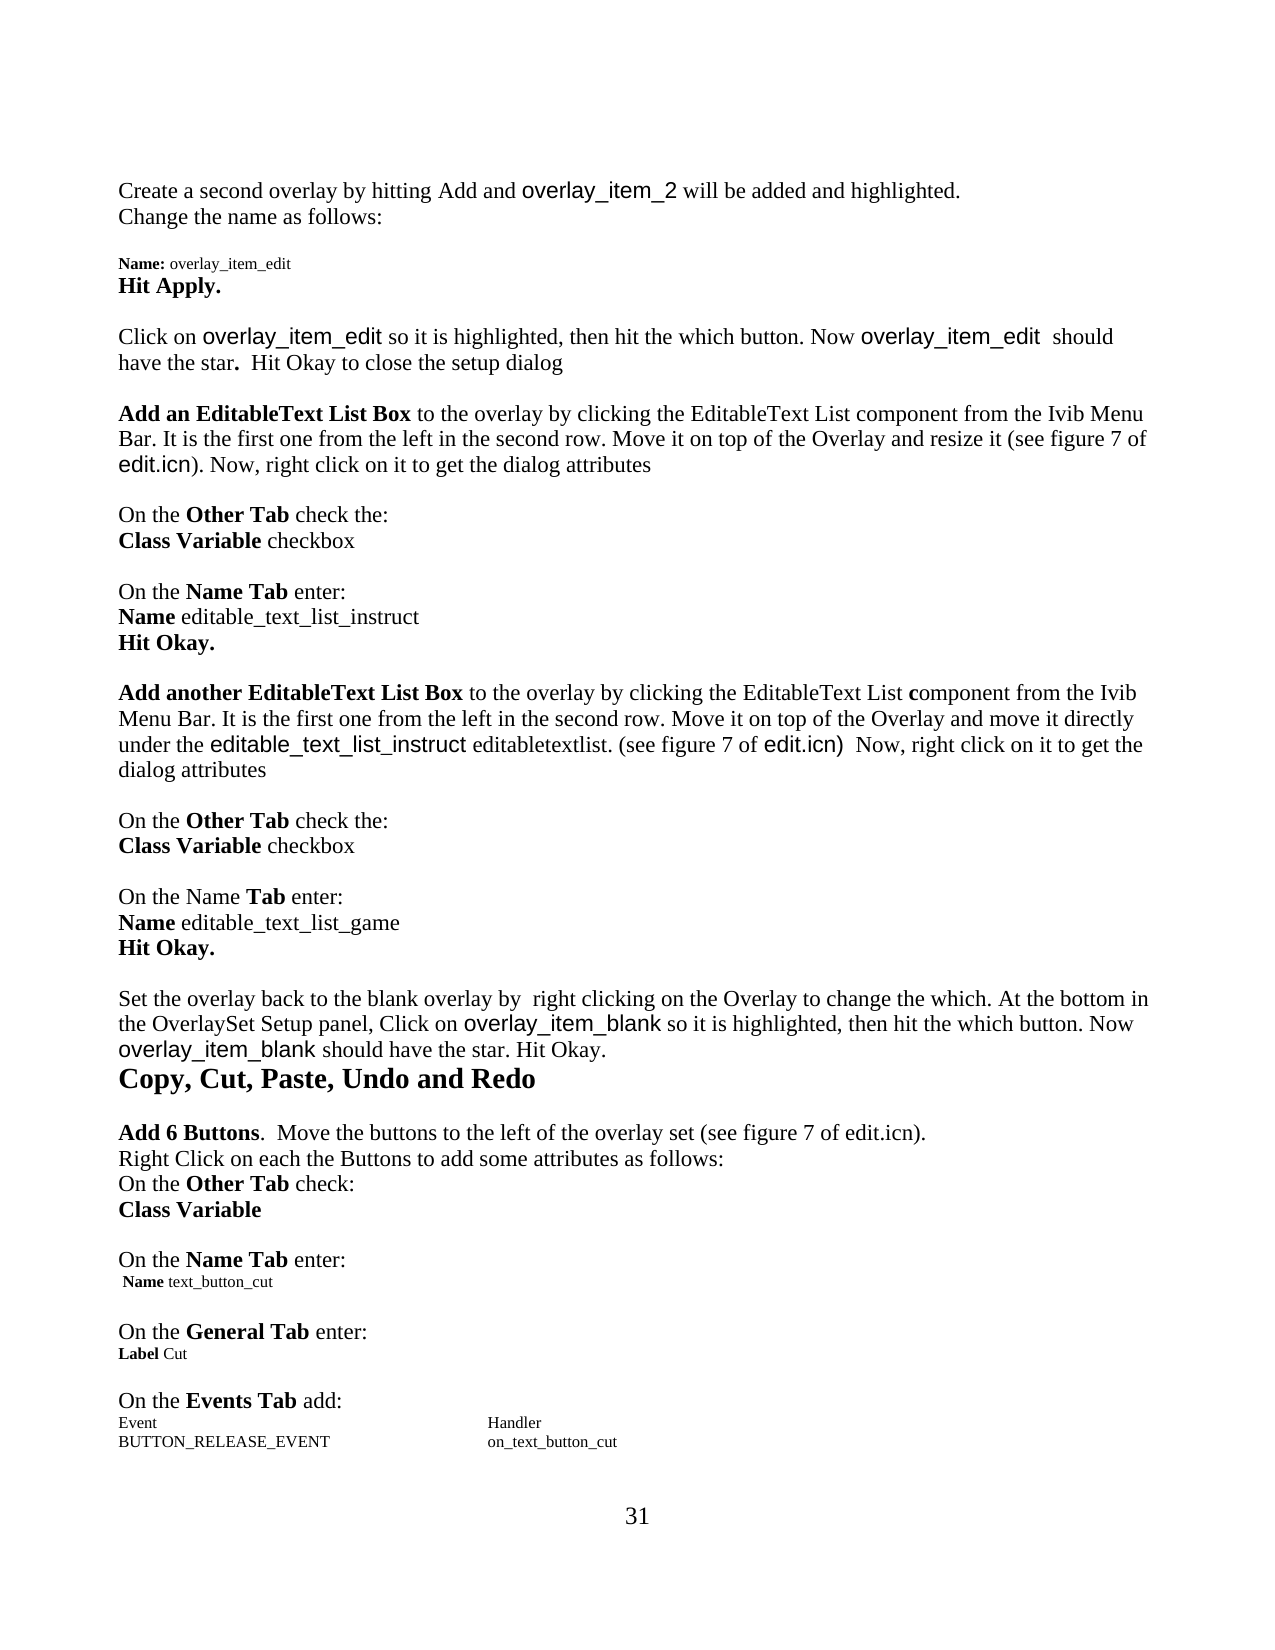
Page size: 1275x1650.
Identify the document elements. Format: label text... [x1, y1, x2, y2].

text Click on overlay_item_edit so it is highlighted, then hit the which button. Now overlay_item_edit should have the star. Hit Okay to close the setup dialog [118, 324, 1157, 375]
text Name: overlay_item_edit [118, 255, 1157, 273]
text On the Name Tab enter: [118, 579, 1157, 604]
text Hit Apply. [118, 273, 1157, 298]
text Event Handler [118, 1414, 1157, 1432]
text Class Variable checkbox [118, 833, 1157, 859]
text Add another EditableText List Box to the overlay by clicking the EditableText List component from the Ivib Menu Bar. It is the first one from the left in the second row. Move it on top of the Overlay and move it directly under the editable_text_list_instruct editabletextlist. (see figure 7 of edit.icn) Now, right click on it to get the dialog attributes [118, 680, 1157, 782]
text On the General Tab enter: [118, 1319, 1157, 1344]
text Class Variable [118, 1197, 1157, 1222]
text On the Other Tab check: [118, 1171, 1157, 1197]
text BUTTON_RELEASE_EVENT on_text_button_cut [118, 1432, 1157, 1451]
text Hit Okay. [118, 629, 1157, 655]
text Class Variable checkbox [118, 528, 1157, 553]
text Change the name as follows: [118, 204, 1157, 229]
text Set the overlay back to the blank overlay by right clicking on the Overlay to change the which. At the bottom in the OverlaySet Setup panel, Click on overlay_item_blank so it is highlighted, then hit the which button. Now overlay_item_blank should have the star. Hit Okay. [118, 986, 1157, 1063]
text On the Events Tab add: [118, 1388, 1157, 1414]
text Hit Okay. [118, 935, 1157, 960]
text On the Name Tab enter: [118, 884, 1157, 909]
text On the Other Tab check the: [118, 502, 1157, 528]
text Name editable_text_list_instruct [118, 604, 1157, 629]
text Label Cut [118, 1344, 1157, 1363]
text Add an EditableText List Box to the overlay by clicking the EditableText List component from the Ivib Menu Bar. It is the first one from the left in the second row. Move it on top of the Overlay and resize it (see figure 7 of edit.icn). Now, right click on it to get the dialog attributes [118, 401, 1157, 477]
text Name text_button_cut [118, 1273, 1157, 1291]
text Create a second overlay by hitting Add and overlay_item_2 will be added and highlighted. [118, 178, 1157, 204]
text On the Other Tab check the: [118, 808, 1157, 833]
text Copy, Cut, Paste, Undo and Redo [118, 1063, 1157, 1095]
text On the Name Tab enter: [118, 1247, 1157, 1273]
text Add 6 Buttons. Move the buttons to the left of the overlay set (see figure 7 of edit.icn). [118, 1120, 1157, 1146]
text Name editable_text_list_game [118, 909, 1157, 935]
text Right Click on each the Buttons to add some attributes as follows: [118, 1146, 1157, 1171]
